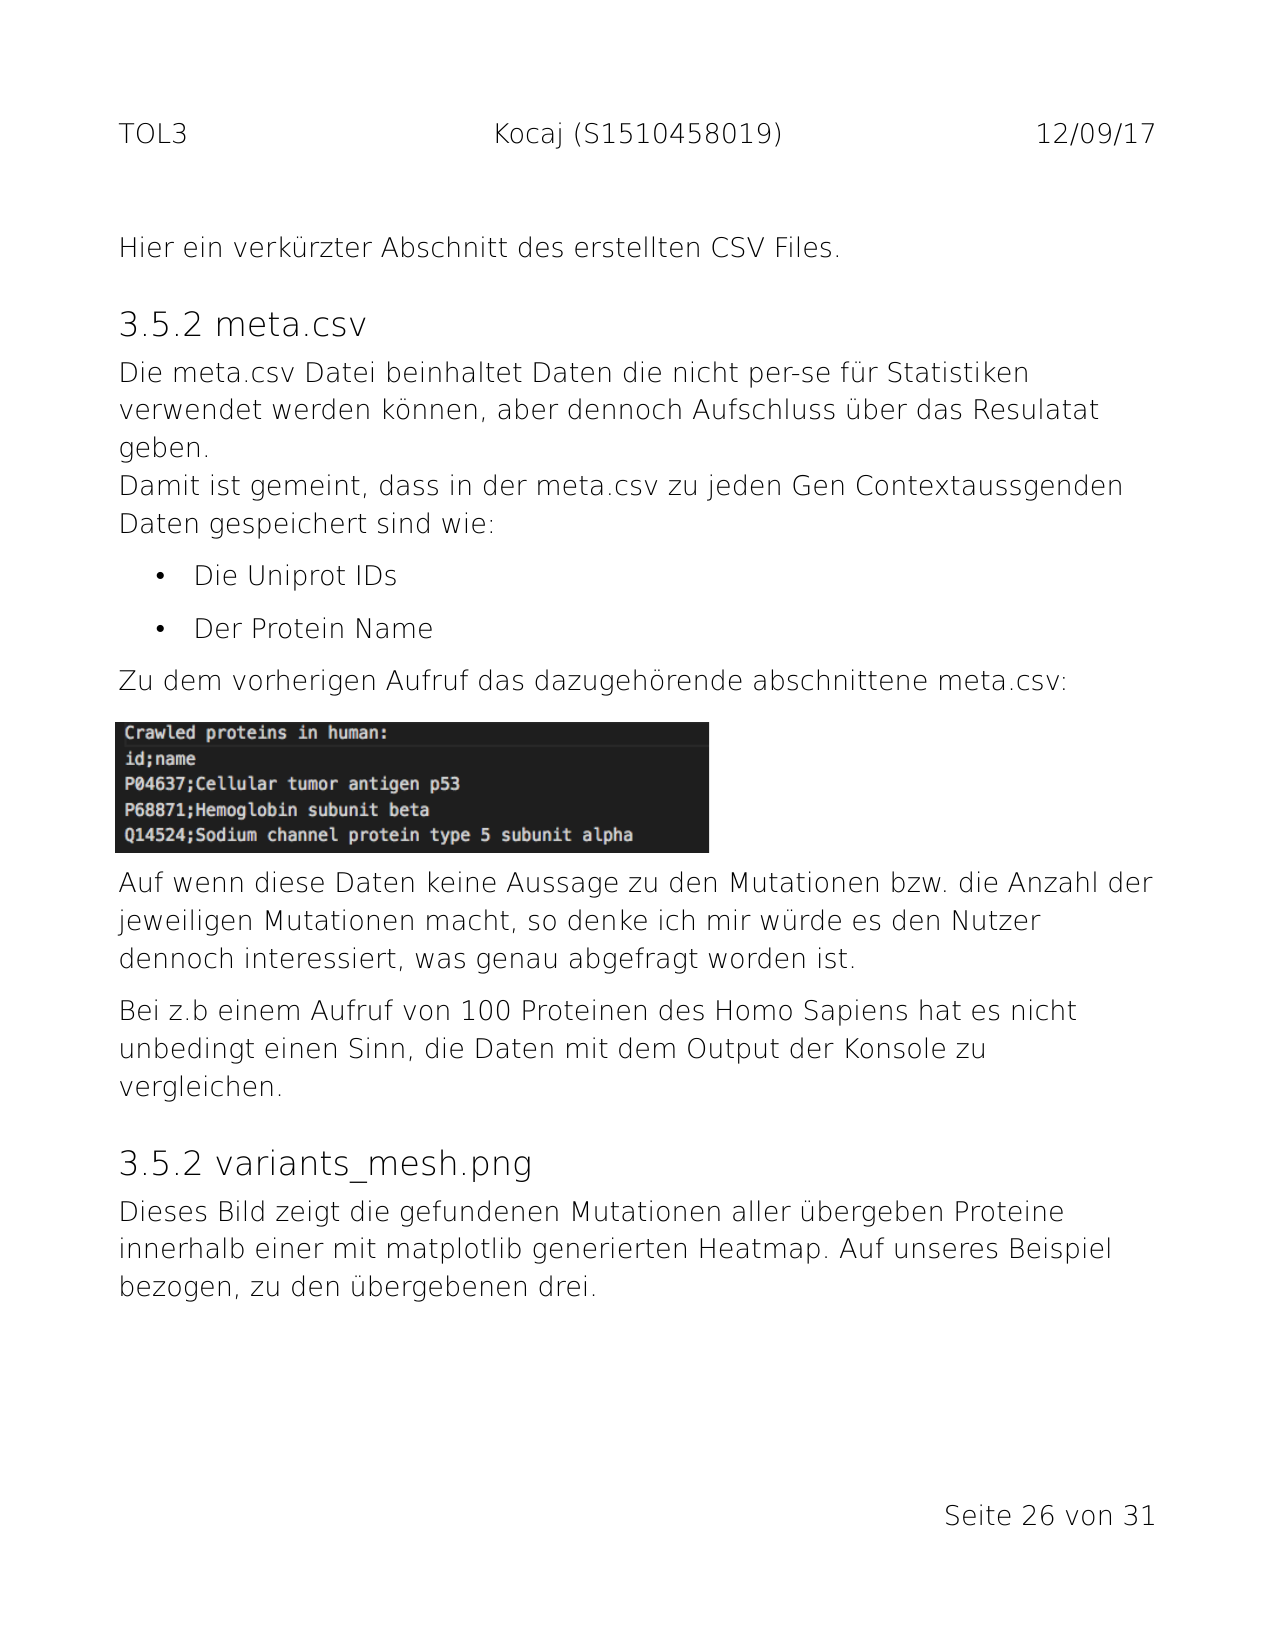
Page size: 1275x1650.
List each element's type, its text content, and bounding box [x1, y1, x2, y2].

text Die meta.csv Datei beinhaltet Daten die nicht per-se für Statistiken verwendet werden können, aber dennoch Aufschluss über das Resulatat geben. Damit ist gemeint, dass in der meta.csv zu jeden Gen Contextaussgenden Daten gespeichert sind wie: [118, 357, 1157, 540]
text Auf wenn diese Daten keine Aussage zu den Mutationen bzw. die Anzahl der jeweiligen Mutationen macht, so denke ich mir würde es den Nutzer dennoch interessiert, was genau abgefragt worden ist. [118, 867, 1157, 975]
text Bei z.b einem Aufruf von 100 Proteinen des Homo Sapiens hat es nicht unbedingt einen Sinn, die Daten mit dem Output der Konsole zu vergleichen. [118, 996, 1157, 1103]
subtitle 3.5.2 variants_mesh.png [118, 1144, 1157, 1183]
text Hier ein verkürzter Abschnitt des erstellten CSV Files. [118, 232, 1157, 264]
picture [115, 722, 710, 853]
list Die Uniprot IDs [156, 561, 1157, 592]
text Dieses Bild zeigt die gefundenen Mutationen aller übergeben Proteine innerhalb einer mit matplotlib generierten Heatmap. Auf unseres Beispiel bezogen, zu den übergebenen drei. [118, 1196, 1157, 1303]
subtitle 3.5.2 meta.csv [118, 305, 1157, 344]
text Zu dem vorherigen Aufruf das dazugehörende abschnittene meta.csv: [118, 665, 1157, 697]
list Der Protein Name [156, 613, 1157, 644]
